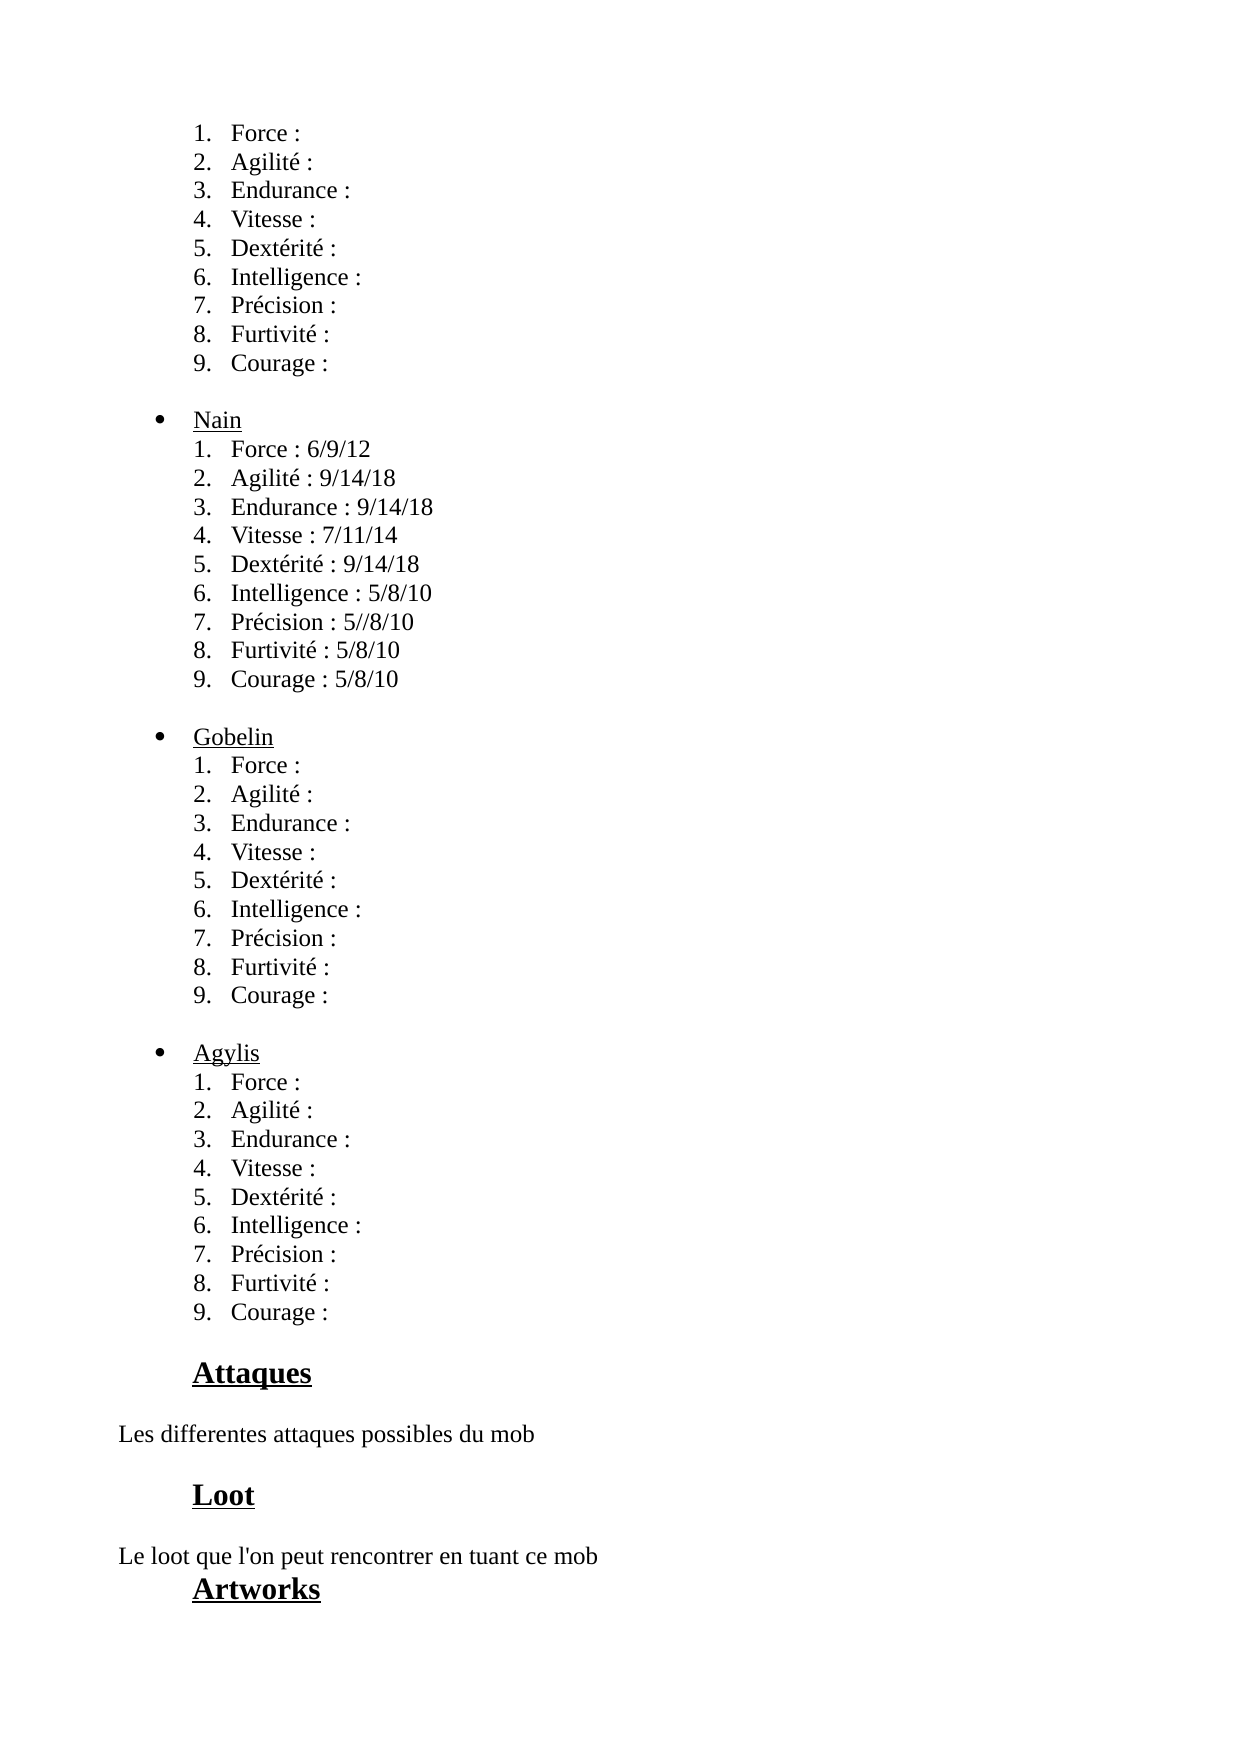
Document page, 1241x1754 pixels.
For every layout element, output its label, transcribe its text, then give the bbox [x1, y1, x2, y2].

text Le loot que l'on peut rencontrer en tuant ce mob [118, 1541, 1122, 1570]
list Intelligence : [193, 262, 1122, 291]
list Force : [193, 1067, 1122, 1096]
list Dextérité : [193, 1182, 1122, 1211]
list Endurance : [193, 176, 1122, 204]
list Intelligence : [193, 1211, 1122, 1239]
list Furtivité : [193, 1268, 1122, 1297]
list Dextérité : [193, 866, 1122, 894]
list Furtivité : [193, 952, 1122, 981]
list Vitesse : [193, 204, 1122, 233]
list Gobelin [156, 722, 1122, 751]
list Agilité : [193, 147, 1122, 176]
list Dextérité : [193, 233, 1122, 262]
list Agylis [156, 1038, 1122, 1067]
list Intelligence : [193, 894, 1122, 923]
list Furtivité : 5/8/10 [193, 636, 1122, 664]
list Force : [193, 118, 1122, 147]
list Furtivité : [193, 319, 1122, 348]
list Vitesse : [193, 837, 1122, 866]
list Vitesse : 7/11/14 [193, 521, 1122, 549]
list Précision : [193, 1239, 1122, 1268]
list Courage : [193, 1297, 1122, 1326]
list Force : 6/9/12 [193, 434, 1122, 463]
text Loot [118, 1477, 1122, 1512]
list Nain [156, 406, 1122, 434]
list Précision : 5//8/10 [193, 607, 1122, 636]
text Artworks [118, 1570, 1122, 1606]
list Endurance : [193, 808, 1122, 837]
list Courage : [193, 981, 1122, 1009]
text Attaques [118, 1354, 1122, 1390]
list Précision : [193, 291, 1122, 319]
list Agilité : [193, 1096, 1122, 1124]
list Dextérité : 9/14/18 [193, 549, 1122, 578]
text Les differentes attaques possibles du mob [118, 1419, 1122, 1448]
list Endurance : 9/14/18 [193, 492, 1122, 521]
list Agilité : [193, 779, 1122, 808]
list Intelligence : 5/8/10 [193, 578, 1122, 607]
list Courage : [193, 348, 1122, 377]
list Agilité : 9/14/18 [193, 463, 1122, 492]
list Précision : [193, 923, 1122, 952]
list Courage : 5/8/10 [193, 664, 1122, 693]
list Force : [193, 751, 1122, 779]
list Endurance : [193, 1124, 1122, 1153]
list Vitesse : [193, 1153, 1122, 1182]
